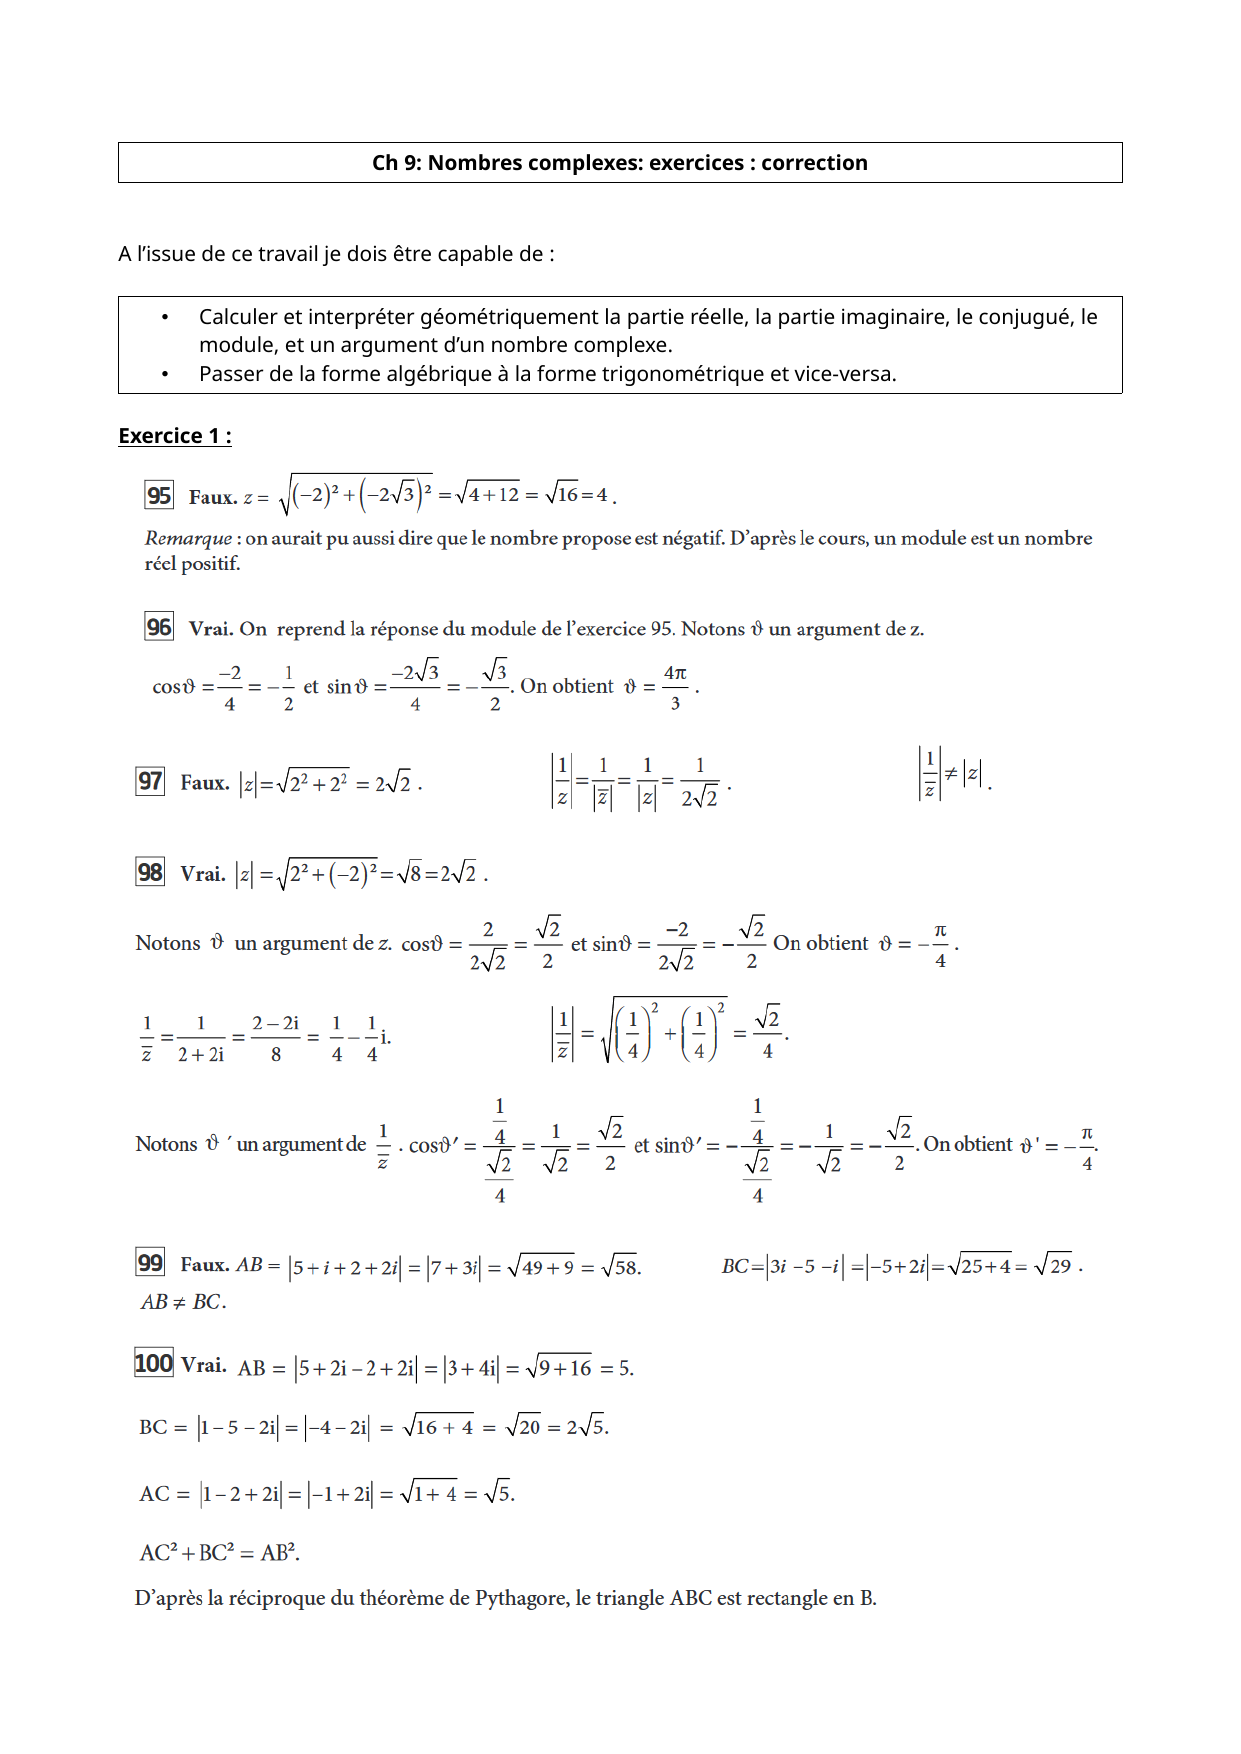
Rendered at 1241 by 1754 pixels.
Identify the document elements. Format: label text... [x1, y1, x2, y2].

text A l’issue de ce travail je dois être capable de : [118, 239, 1122, 268]
text Exercice 1 : [118, 421, 1122, 450]
table_header Calculer et interpréter géométriquement la partie réelle, la partie imaginaire, le conjugué, le module, et un argument d’un nombre complexe. Passer de la forme algébrique à la forme trigonométrique et vice-versa. [119, 297, 1122, 393]
picture [118, 450, 1123, 1620]
table_header Ch 9: Nombres complexes: exercices : correction [119, 143, 1122, 182]
